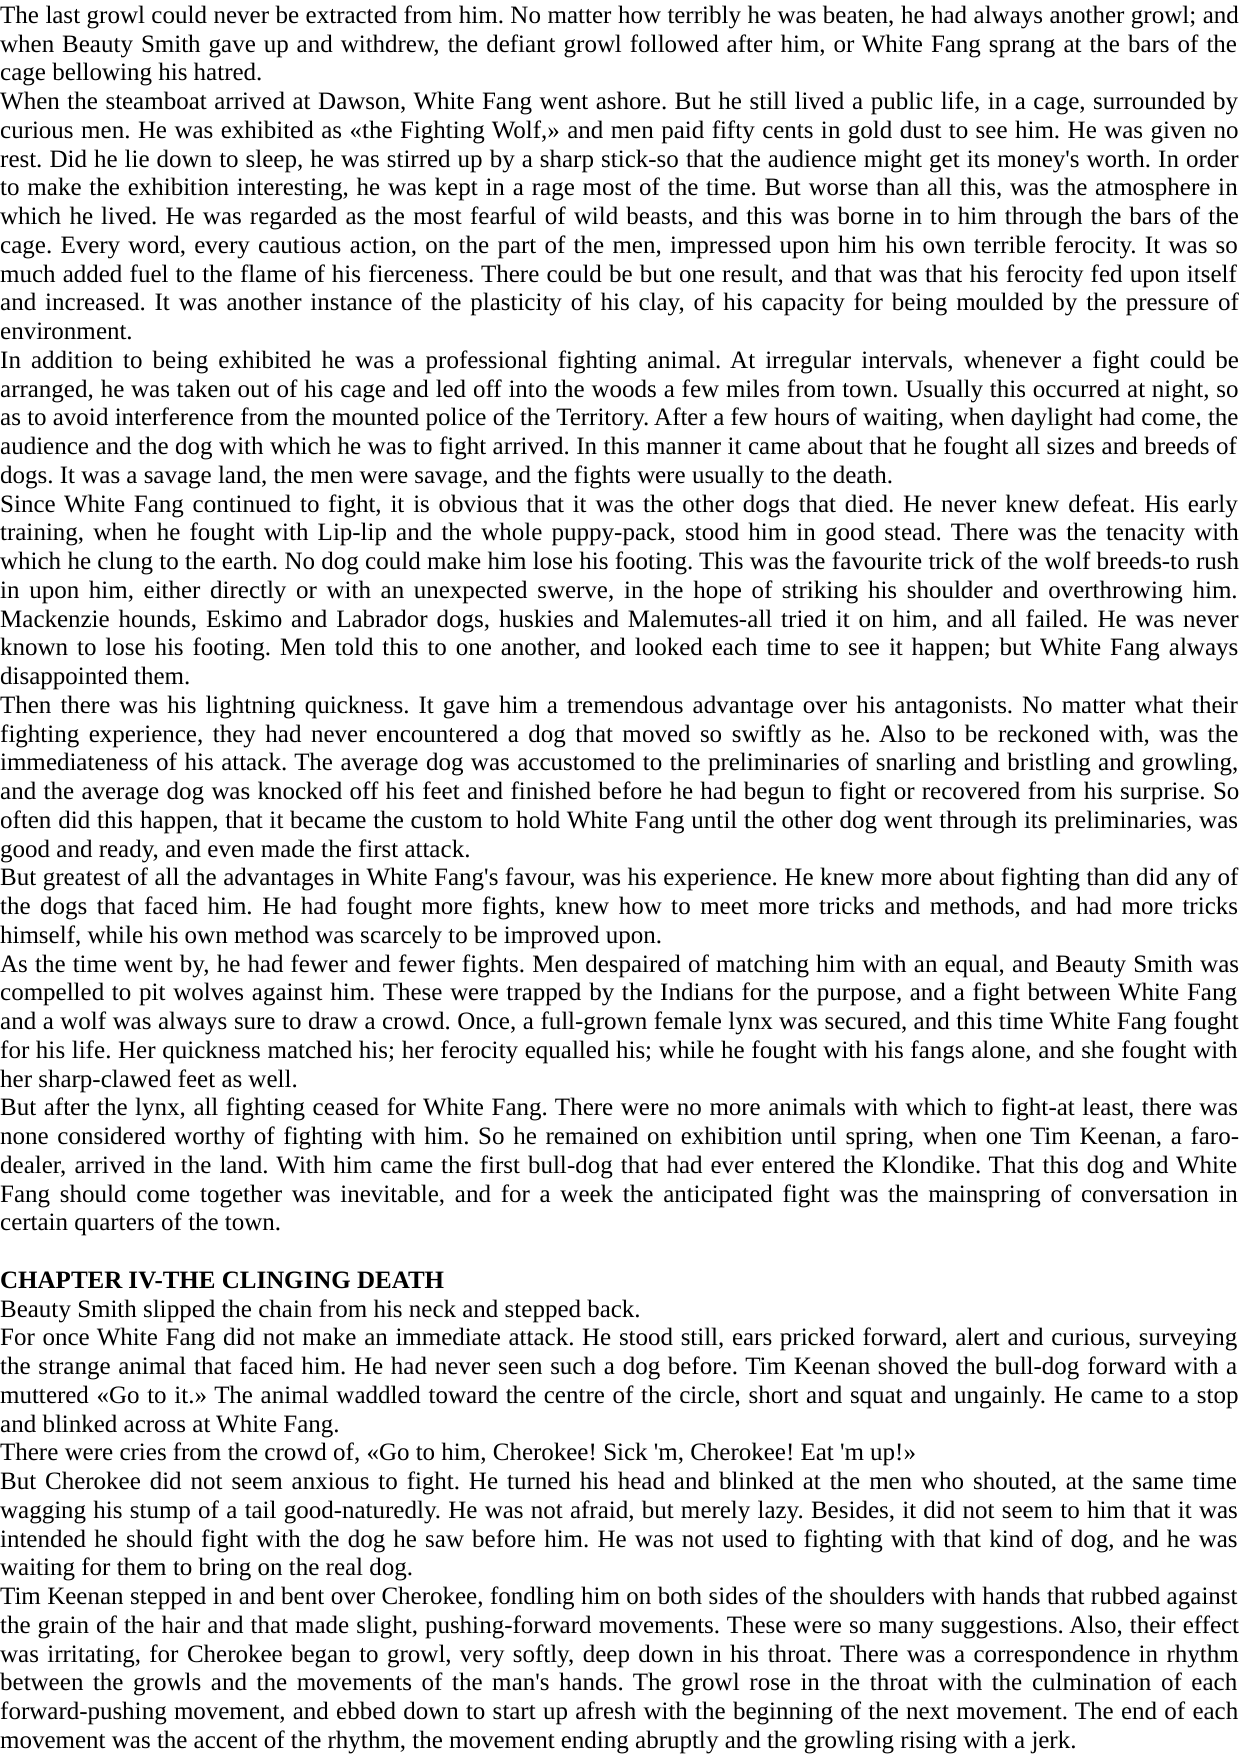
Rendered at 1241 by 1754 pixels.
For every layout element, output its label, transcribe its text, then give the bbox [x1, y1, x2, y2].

text But Cherokee did not seem anxious to fight. He turned his head and blinked at the men who shouted, at the same time wagging his stump of a tail good-naturedly. He was not afraid, but merely lazy. Besides, it did not seem to him that it was intended he should fight with the dog he saw before him. He was not used to fighting with that kind of dog, and he was waiting for them to bring on the real dog. [0, 1466, 1240, 1581]
text Then there was his lightning quickness. It gave him a tremendous advantage over his antagonists. No matter what their fighting experience, they had never encountered a dog that moved so swiftly as he. Also to be reckoned with, was the immediateness of his attack. The average dog was accustomed to the preliminaries of snarling and bristling and growling, and the average dog was knocked off his feet and finished before he had begun to fight or recovered from his surprise. So often did this happen, that it became the custom to hold White Fang until the other dog went through its preliminaries, was good and ready, and even made the first attack. [0, 690, 1240, 862]
text Since White Fang continued to fight, it is obvious that it was the other dogs that died. He never knew defeat. His early training, when he fought with Lip-lip and the whole puppy-pack, stood him in good stead. There was the tenacity with which he clung to the earth. No dog could make him lose his footing. This was the favourite trick of the wolf breeds-to rush in upon him, either directly or with an unexpected swerve, in the hope of striking his shoulder and overthrowing him. Mackenzie hounds, Eskimo and Labrador dogs, huskies and Malemutes-all tried it on him, and all failed. He was never known to lose his footing. Men told this to one another, and looked each time to see it happen; but White Fang always disappointed them. [0, 489, 1240, 690]
text As the time went by, he had fewer and fewer fights. Men despaired of matching him with an equal, and Beauty Smith was compelled to pit wolves against him. These were trapped by the Indians for the purpose, and a fight between White Fang and a wolf was always sure to draw a crowd. Once, a full-grown female lynx was secured, and this time White Fang fought for his life. Her quickness matched his; her ferocity equalled his; while he fought with his fangs alone, and she fought with her sharp-clawed feet as well. [0, 949, 1240, 1092]
text Beauty Smith slipped the chain from his neck and stepped back. [0, 1294, 1240, 1322]
text For once White Fang did not make an immediate attack. He stood still, ears pricked forward, alert and curious, surveying the strange animal that faced him. He had never seen such a dog before. Tim Keenan shoved the bull-dog forward with a muttered «Go to it.» The animal waddled toward the centre of the circle, short and squat and ungainly. He came to a stop and blinked across at White Fang. [0, 1322, 1240, 1437]
text But greatest of all the advantages in White Fang's favour, was his experience. He knew more about fighting than did any of the dogs that faced him. He had fought more fights, knew how to meet more tricks and methods, and had more tricks himself, while his own method was scarcely to be improved upon. [0, 862, 1240, 949]
text In addition to being exhibited he was a professional fighting animal. At irregular intervals, whenever a fight could be arranged, he was taken out of his cage and led off into the woods a few miles from town. Usually this occurred at night, so as to avoid interference from the mounted police of the Territory. After a few hours of waiting, when daylight had come, the audience and the dog with which he was to fight arrived. In this manner it came about that he fought all sizes and breeds of dogs. It was a savage land, the men were savage, and the fights were usually to the death. [0, 345, 1240, 489]
text But after the lynx, all fighting ceased for White Fang. There were no more animals with which to fight-at least, there was none considered worthy of fighting with him. So he remained on exhibition until spring, when one Tim Keenan, a faro-dealer, arrived in the land. With him came the first bull-dog that had ever entered the Klondike. That this dog and White Fang should come together was inevitable, and for a week the anticipated fight was the mainspring of conversation in certain quarters of the town. [0, 1092, 1240, 1236]
text There were cries from the crowd of, «Go to him, Cherokee! Sick 'm, Cherokee! Eat 'm up!» [0, 1437, 1240, 1466]
text When the steamboat arrived at Dawson, White Fang went ashore. But he still lived a public life, in a cage, surrounded by curious men. He was exhibited as «the Fighting Wolf,» and men paid fifty cents in gold dust to see him. He was given no rest. Did he lie down to sleep, he was stirred up by a sharp stick-so that the audience might get its money's worth. In order to make the exhibition interesting, he was kept in a rage most of the time. But worse than all this, was the atmosphere in which he lived. He was regarded as the most fearful of wild beasts, and this was borne in to him through the bars of the cage. Every word, every cautious action, on the part of the men, impressed upon him his own terrible ferocity. It was so much added fuel to the flame of his fierceness. There could be but one result, and that was that his ferocity fed upon itself and increased. It was another instance of the plasticity of his clay, of his capacity for being moulded by the pressure of environment. [0, 86, 1240, 345]
text Tim Keenan stepped in and bent over Cherokee, fondling him on both sides of the shoulders with hands that rubbed against the grain of the hair and that made slight, pushing-forward movements. These were so many suggestions. Also, their effect was irritating, for Cherokee began to growl, very softly, deep down in his throat. There was a correspondence in rhythm between the growls and the movements of the man's hands. The growl rose in the throat with the culmination of each forward-pushing movement, and ebbed down to start up afresh with the beginning of the next movement. The end of each movement was the accent of the rhythm, the movement ending abruptly and the growling rising with a jerk. [0, 1581, 1240, 1754]
text The last growl could never be extracted from him. No matter how terribly he was beaten, he had always another growl; and when Beauty Smith gave up and withdrew, the defiant growl followed after him, or White Fang sprang at the bars of the cage bellowing his hatred. [0, 0, 1240, 86]
subtitle CHAPTER IV-THE CLINGING DEATH [0, 1265, 1240, 1294]
